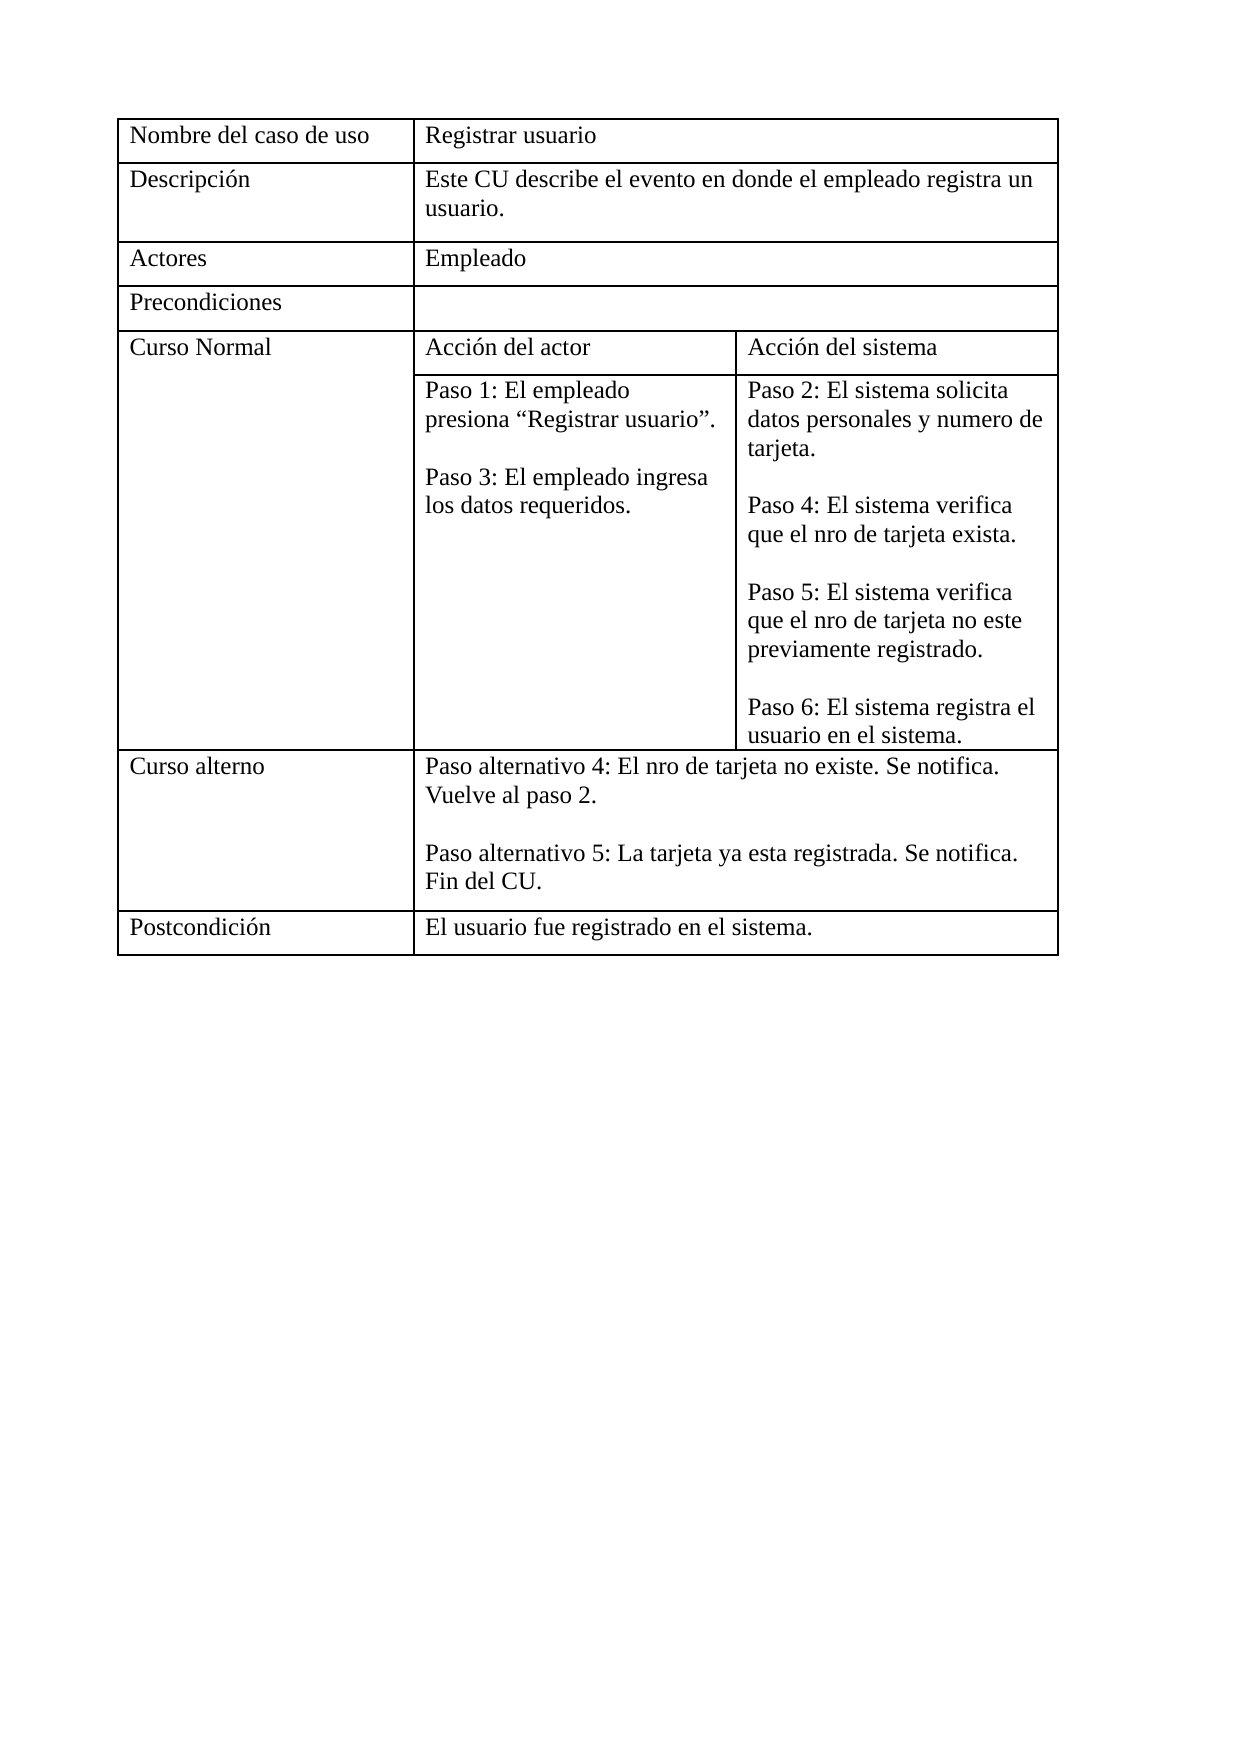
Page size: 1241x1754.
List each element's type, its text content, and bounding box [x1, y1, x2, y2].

table_cell Paso 1: El empleado presiona “Registrar usuario”. Paso 3: El empleado ingresa los datos requeridos. [415, 376, 735, 749]
table_cell Precondiciones [119, 287, 413, 330]
table_cell Postcondición [119, 912, 413, 954]
table_cell Acción del actor [415, 332, 735, 373]
table_cell [415, 287, 1057, 330]
table_cell Este CU describe el evento en donde el empleado registra un usuario. [415, 164, 1057, 241]
table_cell Empleado [415, 243, 1057, 285]
table_cell Paso 2: El sistema solicita datos personales y numero de tarjeta. Paso 4: El sistema verifica que el nro de tarjeta exista. Paso 5: El sistema verifica que el nro de tarjeta no este previamente registrado. Paso 6: El sistema registra el usuario en el sistema. [737, 376, 1057, 749]
table_header Registrar usuario [415, 120, 1057, 162]
table_cell Curso Normal [119, 332, 413, 749]
table_cell Curso alterno [119, 751, 413, 910]
table_cell Acción del sistema [737, 332, 1057, 373]
table_cell Actores [119, 243, 413, 285]
table_cell El usuario fue registrado en el sistema. [415, 912, 1057, 954]
table_header Nombre del caso de uso [119, 120, 413, 162]
table_cell Descripción [119, 164, 413, 241]
table_cell Paso alternativo 4: El nro de tarjeta no existe. Se notifica. Vuelve al paso 2. Paso alternativo 5: La tarjeta ya esta registrada. Se notifica. Fin del CU. [415, 751, 1057, 910]
